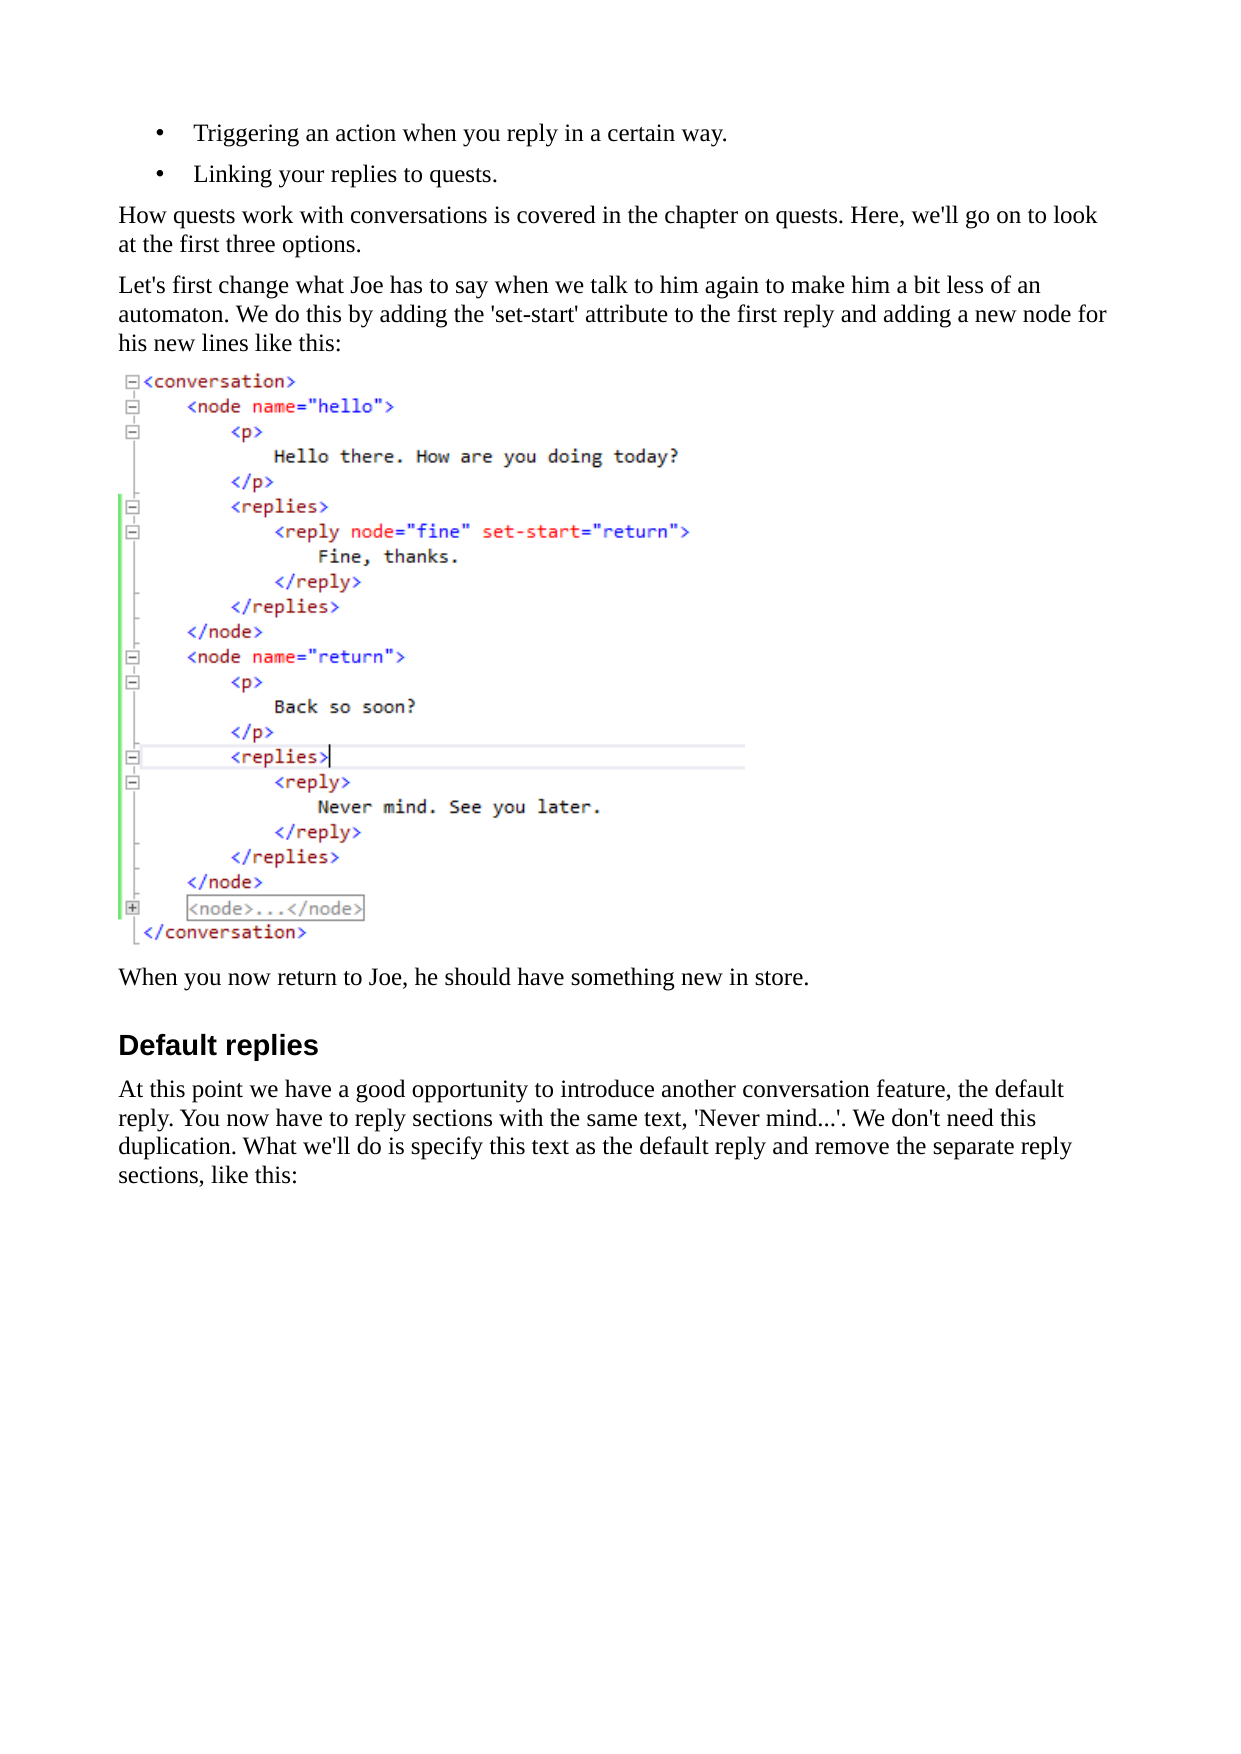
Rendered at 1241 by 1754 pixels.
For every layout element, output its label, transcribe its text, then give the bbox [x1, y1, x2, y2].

list Triggering an action when you reply in a certain way. [156, 118, 1122, 147]
text How quests work with conversations is covered in the chapter on quests. Here, we'll go on to look at the first three options. [118, 201, 1122, 258]
picture [118, 369, 745, 962]
text At this point we have a good opportunity to introduce another conversation feature, the default reply. You now have to reply sections with the same text, 'Never mind...'. We don't need this duplication. What we'll do is specify this text as the default reply and remove the separate reply sections, like this: [118, 1074, 1122, 1189]
list Linking your replies to quests. [156, 159, 1122, 188]
text Let's first change what Joe has to say when we talk to him again to make him a bit less of an automaton. We do this by adding the 'set-start' attribute to the first reply and adding a new node for his new lines like this: [118, 271, 1122, 357]
text When you now return to Joe, he should have something new in store. [118, 369, 1122, 990]
subtitle Default replies [118, 1028, 1122, 1061]
